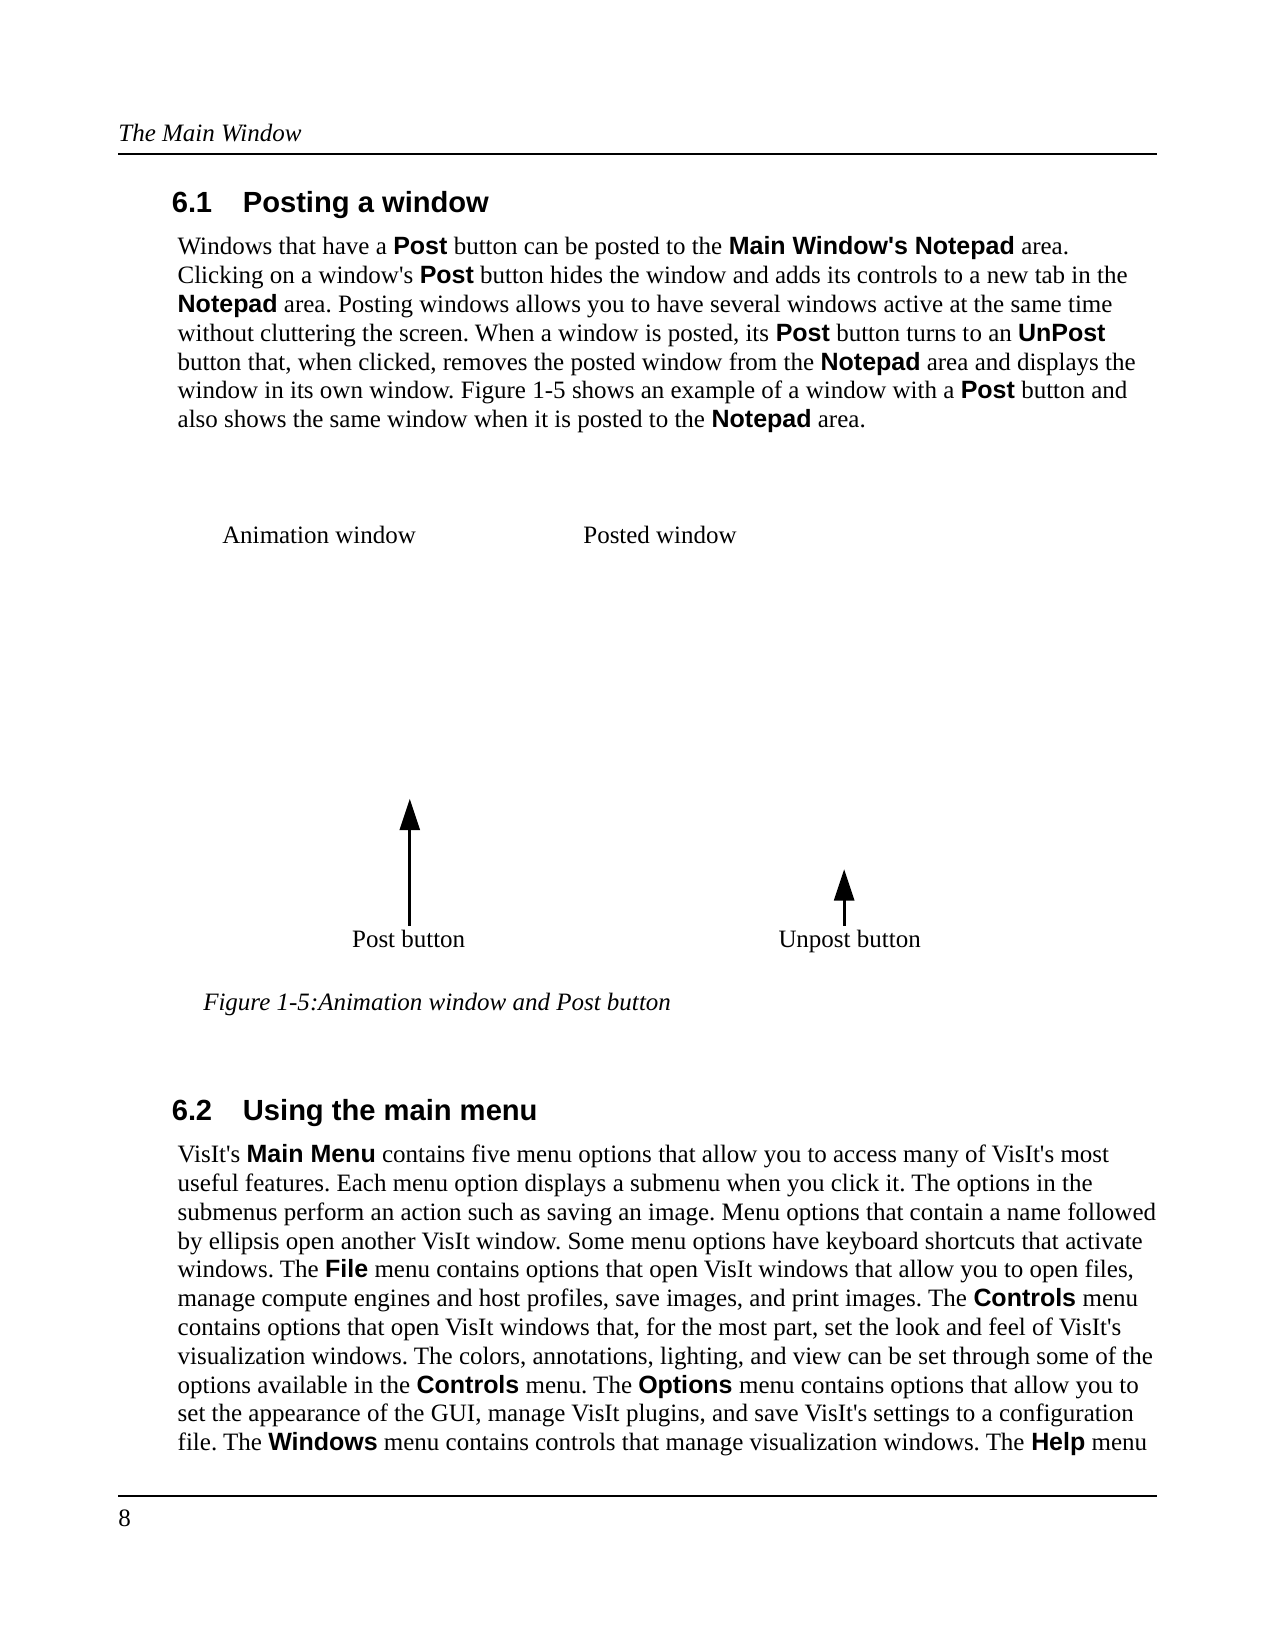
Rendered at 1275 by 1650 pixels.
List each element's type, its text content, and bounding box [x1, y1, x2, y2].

subtitle Using the main menu [163, 482, 1157, 1127]
text VisIt's Main Menu contains five menu options that allow you to access many of VisIt's most useful features. Each menu option displays a submenu when you click it. The options in the submenus perform an action such as saving an image. Menu options that contain a name followed by ellipsis open another VisIt window. Some menu options have keyboard shortcuts that activate windows. The File menu contains options that open VisIt windows that allow you to open files, manage compute engines and host profiles, save images, and print images. The Controls menu contains options that open VisIt windows that, for the most part, set the look and feel of VisIt's visualization windows. The colors, annotations, lighting, and view can be set through some of the options available in the Controls menu. The Options menu contains options that allow you to set the appearance of the GUI, manage VisIt plugins, and save VisIt's settings to a configuration file. The Windows menu contains controls that manage visualization windows. The Help menu [177, 1139, 1157, 1456]
list Figure 1-5:Animation window and Post button [203, 987, 1072, 1016]
text Windows that have a Post button can be posted to the Main Window's Notepad area. Clicking on a window's Post button hides the window and adds its controls to a new tab in the Notepad area. Posting windows allows you to have several windows active at the same time without cluttering the screen. When a window is posted, its Post button turns to an UnPost button that, when clicked, removes the posted window from the Notepad area and displays the window in its own window. Figure 1-5 shows an example of a window with a Post button and also shows the same window when it is posted to the Notepad area. [177, 231, 1157, 433]
subtitle Posting a window [163, 185, 1157, 218]
